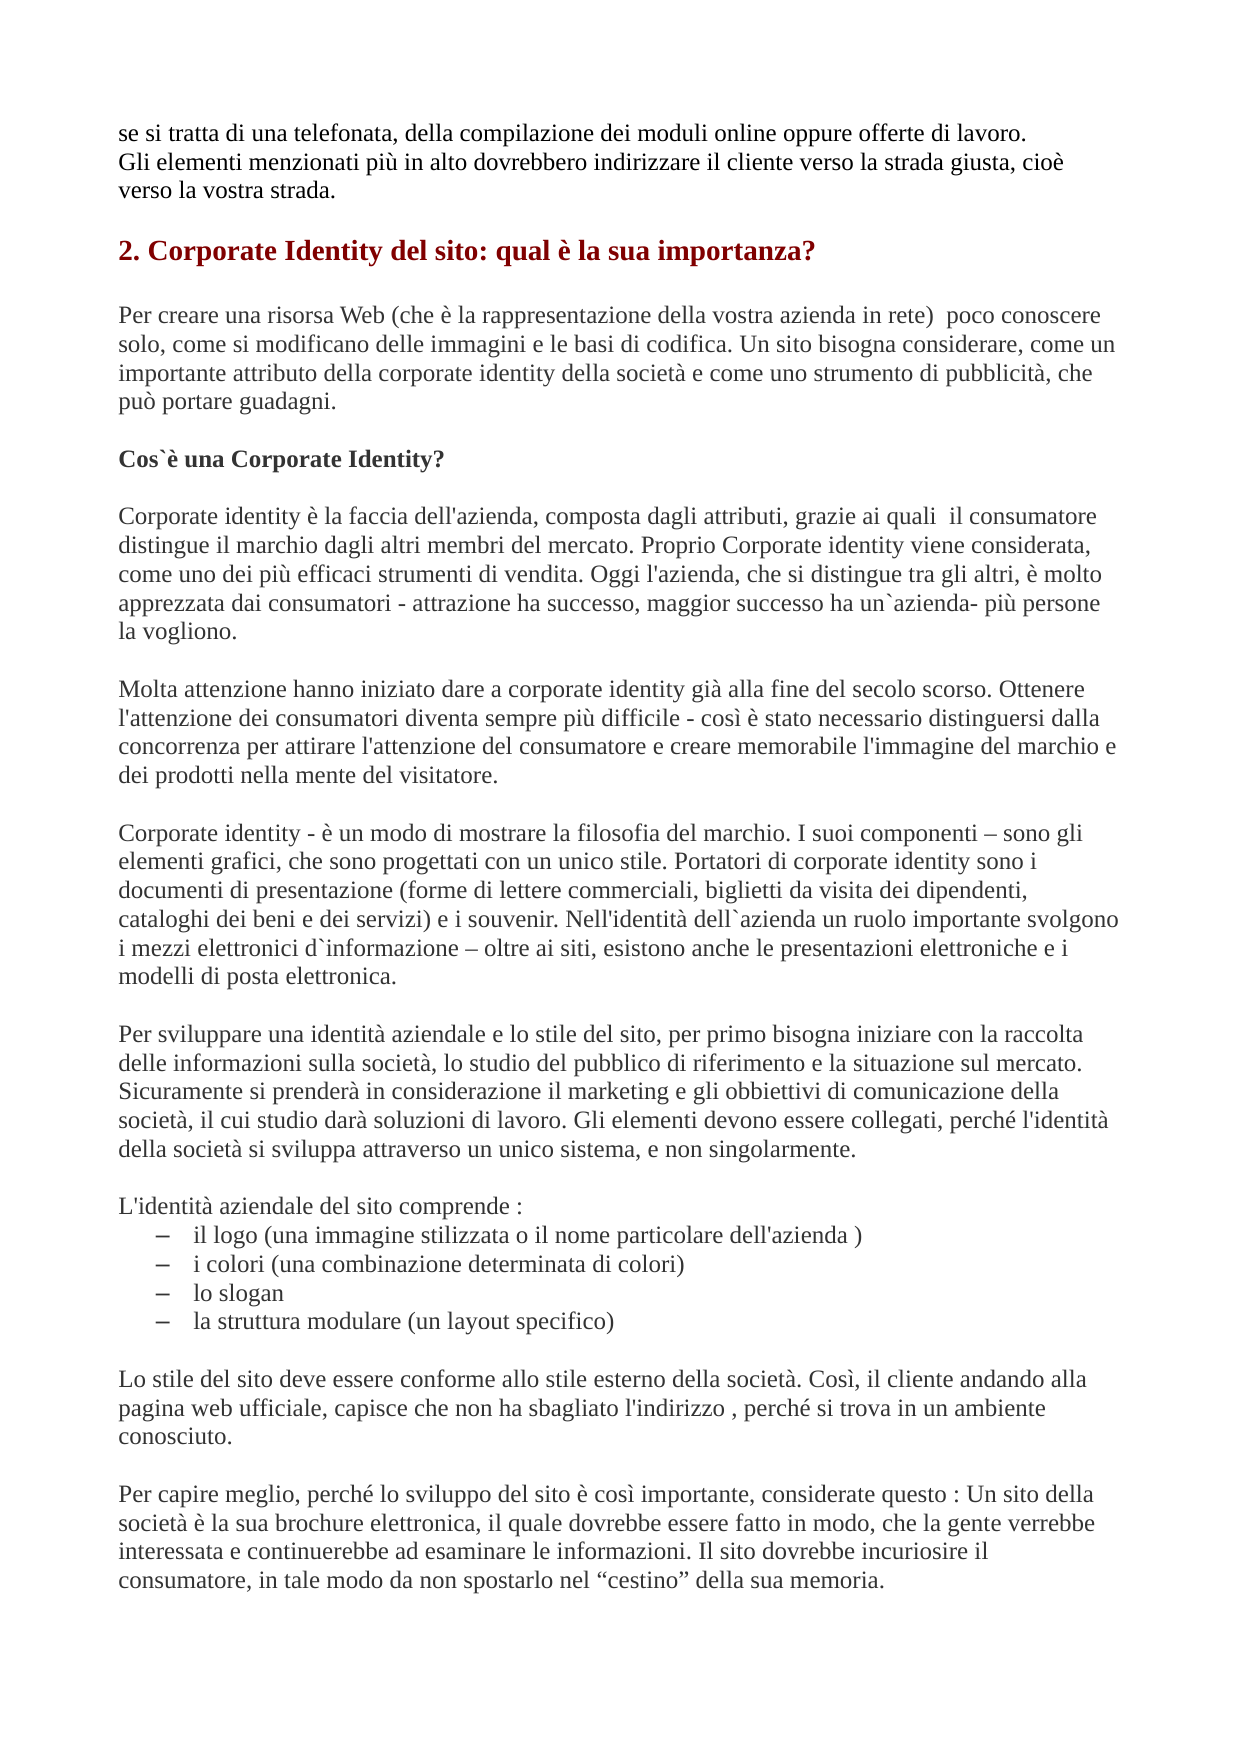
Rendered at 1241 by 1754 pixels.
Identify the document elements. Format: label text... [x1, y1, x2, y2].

text L'identità aziendale del sito comprende : [118, 1191, 1122, 1220]
text Cos`è una Corporate Identity? [118, 444, 1122, 473]
text Corporate identity - è un modo di mostrare la filosofia del marchio. I suoi componenti – sono gli elementi grafici, che sono progettati con un unico stile. Portatori di corporate identity sono i documenti di presentazione (forme di lettere commerciali, biglietti da visita dei dipendenti, cataloghi dei beni e dei servizi) e i souvenir. Nell'identità dell`azienda un ruolo importante svolgono i mezzi elettronici d`informazione – oltre ai siti, esistono anche le presentazioni elettroniche e i modelli di posta elettronica. [118, 818, 1122, 990]
text Per sviluppare una identità aziendale e lo stile del sito, per primo bisogna iniziare con la raccolta delle informazioni sulla società, lo studio del pubblico di riferimento e la situazione sul mercato. Sicuramente si prenderà in considerazione il marketing e gli obbiettivi di comunicazione della società, il cui studio darà soluzioni di lavoro. Gli elementi devono essere collegati, perché l'identità della società si sviluppa attraverso un unico sistema, e non singolarmente. [118, 1019, 1122, 1163]
list la struttura modulare (un layout specifico) [156, 1306, 1122, 1335]
text 2. Corporate Identity del sito: qual è la sua importanza? [118, 233, 1122, 267]
text Per creare una risorsa Web (che è la rappresentazione della vostra azienda in rete) poco conoscere solo, come si modificano delle immagini e le basi di codifica. Un sito bisogna considerare, come un importante attributo della corporate identity della società e come uno strumento di pubblicità, che può portare guadagni. [118, 300, 1122, 415]
list i colori (una combinazione determinata di colori) [156, 1249, 1122, 1278]
text Molta attenzione hanno iniziato dare a corporate identity già alla fine del secolo scorso. Ottenere l'attenzione dei consumatori diventa sempre più difficile - così è stato necessario distinguersi dalla concorrenza per attirare l'attenzione del consumatore e creare memorabile l'immagine del marchio e dei prodotti nella mente del visitatore. [118, 674, 1122, 789]
list il logo (una immagine stilizzata o il nome particolare dell'azienda ) [156, 1220, 1122, 1249]
text Lo stile del sito deve essere conforme allo stile esterno della società. Così, il cliente andando alla pagina web ufficiale, capisce che non ha sbagliato l'indirizzo , perché si trova in un ambiente conosciuto. [118, 1364, 1122, 1450]
text Corporate identity è la faccia dell'azienda, composta dagli attributi, grazie ai quali il consumatore distingue il marchio dagli altri membri del mercato. Proprio Corporate identity viene considerata, come uno dei più efficaci strumenti di vendita. Oggi l'azienda, che si distingue tra gli altri, è molto apprezzata dai consumatori - attrazione ha successo, maggior successo ha un`azienda- più persone la vogliono. [118, 501, 1122, 645]
text se si tratta di una telefonata, della compilazione dei moduli online oppure offerte di lavoro. [118, 118, 1122, 147]
text Per capire meglio, perché lo sviluppo del sito è così importante, considerate questo : Un sito della società è la sua brochure elettronica, il quale dovrebbe essere fatto in modo, che la gente verrebbe interessata e continuerebbe ad esaminare le informazioni. Il sito dovrebbe incuriosire il consumatore, in tale modo da non spostarlo nel “cestino” della sua memoria. [118, 1479, 1122, 1594]
list lo slogan [156, 1278, 1122, 1306]
text Gli elementi menzionati più in alto dovrebbero indirizzare il cliente verso la strada giusta, cioè verso la vostra strada. [118, 147, 1122, 204]
